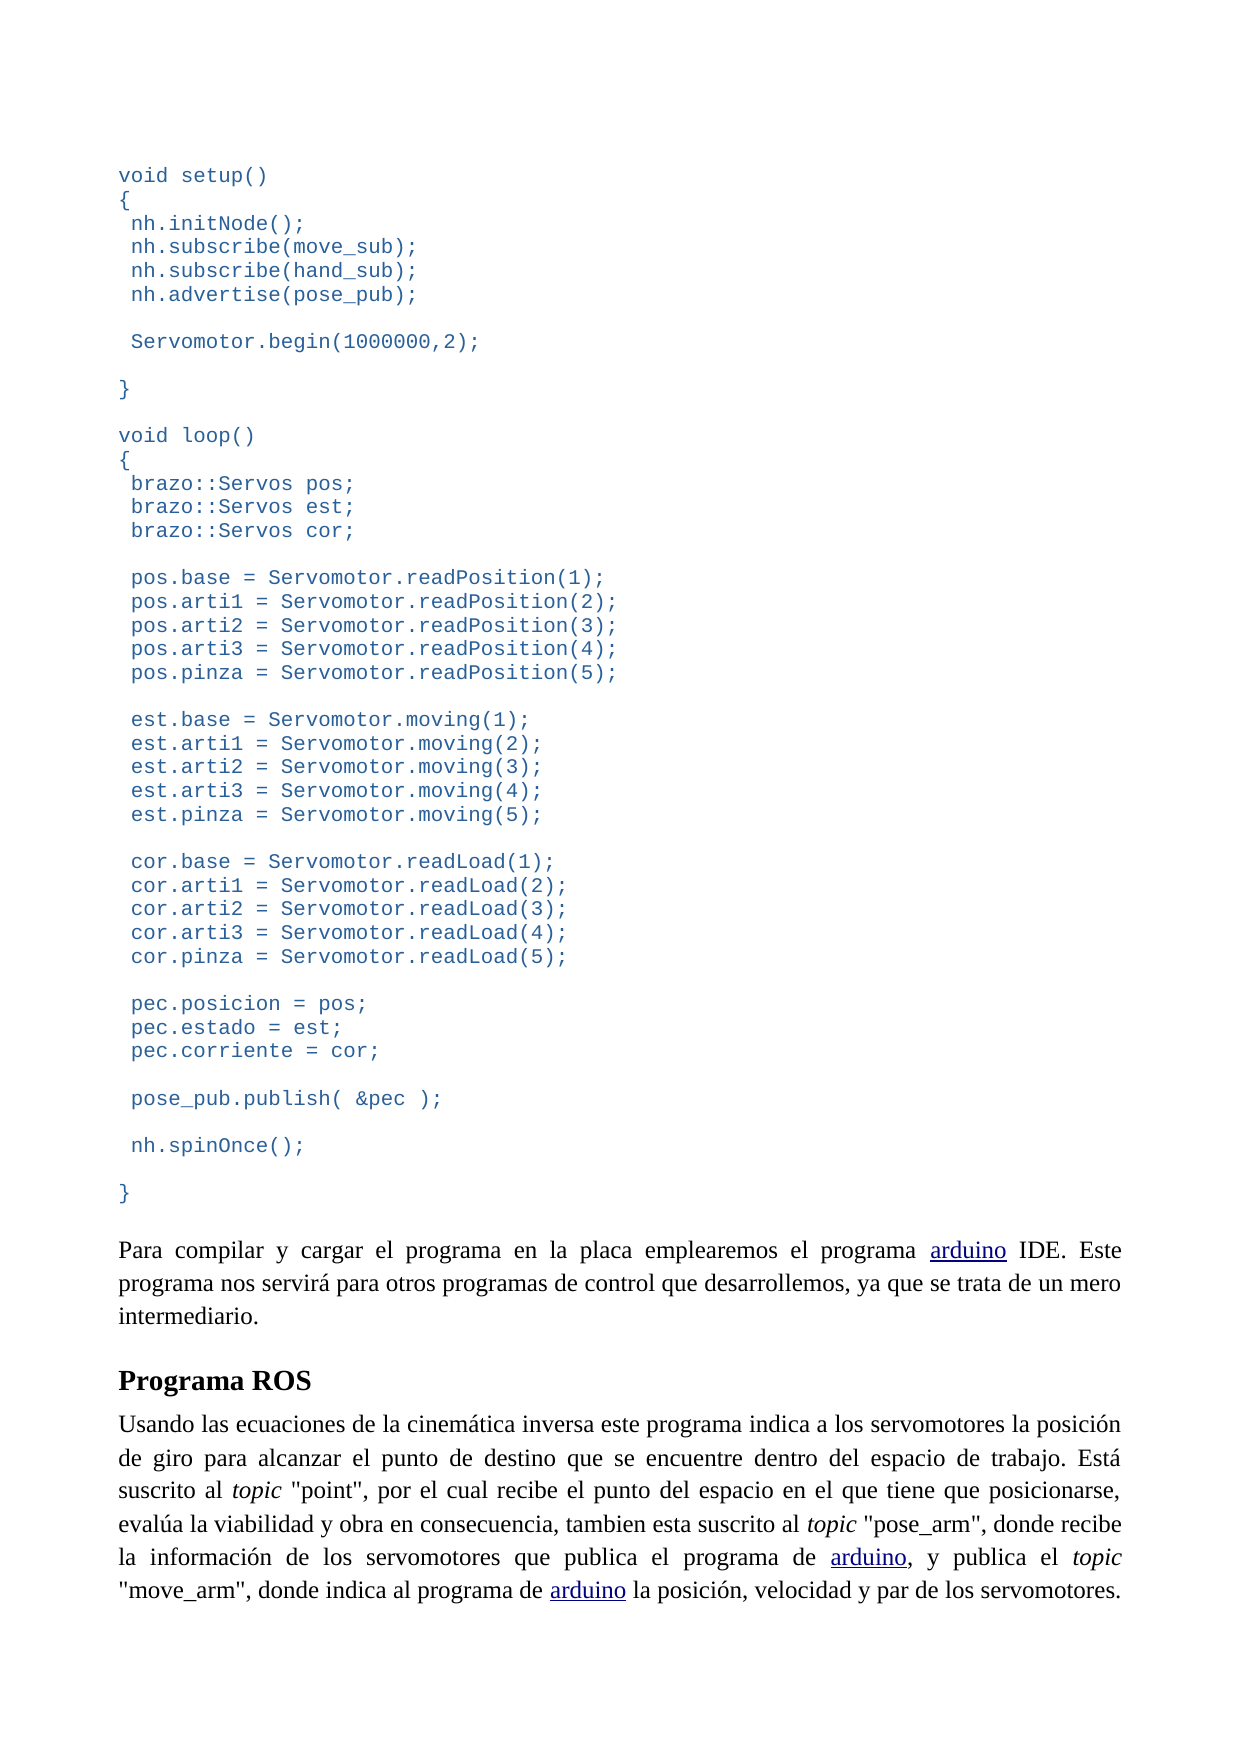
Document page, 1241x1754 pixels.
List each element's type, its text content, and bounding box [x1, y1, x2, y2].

text { [118, 449, 1122, 473]
text brazo::Servos cor; [118, 520, 1122, 544]
text pec.corriente = cor; [118, 1040, 1122, 1064]
text nh.subscribe(hand_sub); [118, 260, 1122, 284]
text est.arti2 = Servomotor.moving(3); [118, 757, 1122, 780]
text Servomotor.begin(1000000,2); [118, 331, 1122, 354]
text pos.arti3 = Servomotor.readPosition(4); [118, 638, 1122, 662]
text brazo::Servos est; [118, 496, 1122, 520]
text pos.arti1 = Servomotor.readPosition(2); [118, 591, 1122, 615]
text nh.advertise(pose_pub); [118, 284, 1122, 307]
text est.arti1 = Servomotor.moving(2); [118, 733, 1122, 757]
text pos.pinza = Servomotor.readPosition(5); [118, 662, 1122, 686]
text cor.base = Servomotor.readLoad(1); [118, 851, 1122, 875]
text nh.subscribe(move_sub); [118, 236, 1122, 260]
text cor.arti2 = Servomotor.readLoad(3); [118, 898, 1122, 922]
text cor.arti1 = Servomotor.readLoad(2); [118, 875, 1122, 898]
text { [118, 189, 1122, 213]
text nh.spinOnce(); [118, 1135, 1122, 1158]
text cor.arti3 = Servomotor.readLoad(4); [118, 922, 1122, 946]
text void setup() [118, 165, 1122, 189]
text est.pinza = Servomotor.moving(5); [118, 804, 1122, 827]
text } [118, 1182, 1122, 1206]
text cor.pinza = Servomotor.readLoad(5); [118, 946, 1122, 969]
text est.arti3 = Servomotor.moving(4); [118, 780, 1122, 804]
text pec.posicion = pos; [118, 993, 1122, 1017]
text Para compilar y cargar el programa en la placa emplearemos el programa arduino IDE. Este programa nos servirá para otros programas de control que desarrollemos, ya que se trata de un mero intermediario. [118, 1235, 1122, 1330]
text pos.arti2 = Servomotor.readPosition(3); [118, 615, 1122, 638]
text brazo::Servos pos; [118, 473, 1122, 496]
subtitle Programa ROS [118, 1363, 1122, 1397]
text est.base = Servomotor.moving(1); [118, 709, 1122, 733]
text nh.initNode(); [118, 213, 1122, 236]
text pose_pub.publish( &pec ); [118, 1088, 1122, 1111]
text } [118, 378, 1122, 402]
text pec.estado = est; [118, 1017, 1122, 1040]
text pos.base = Servomotor.readPosition(1); [118, 567, 1122, 591]
text Usando las ecuaciones de la cinemática inversa este programa indica a los servomotores la posición de giro para alcanzar el punto de destino que se encuentre dentro del espacio de trabajo. Está suscrito al topic "point", por el cual recibe el punto del espacio en el que tiene que posicionarse, evalúa la viabilidad y obra en consecuencia, tambien esta suscrito al topic "pose_arm", donde recibe la información de los servomotores que publica el programa de arduino, y publica el topic "move_arm", donde indica al programa de arduino la posición, velocidad y par de los servomotores. [118, 1409, 1122, 1603]
text void loop() [118, 426, 1122, 449]
